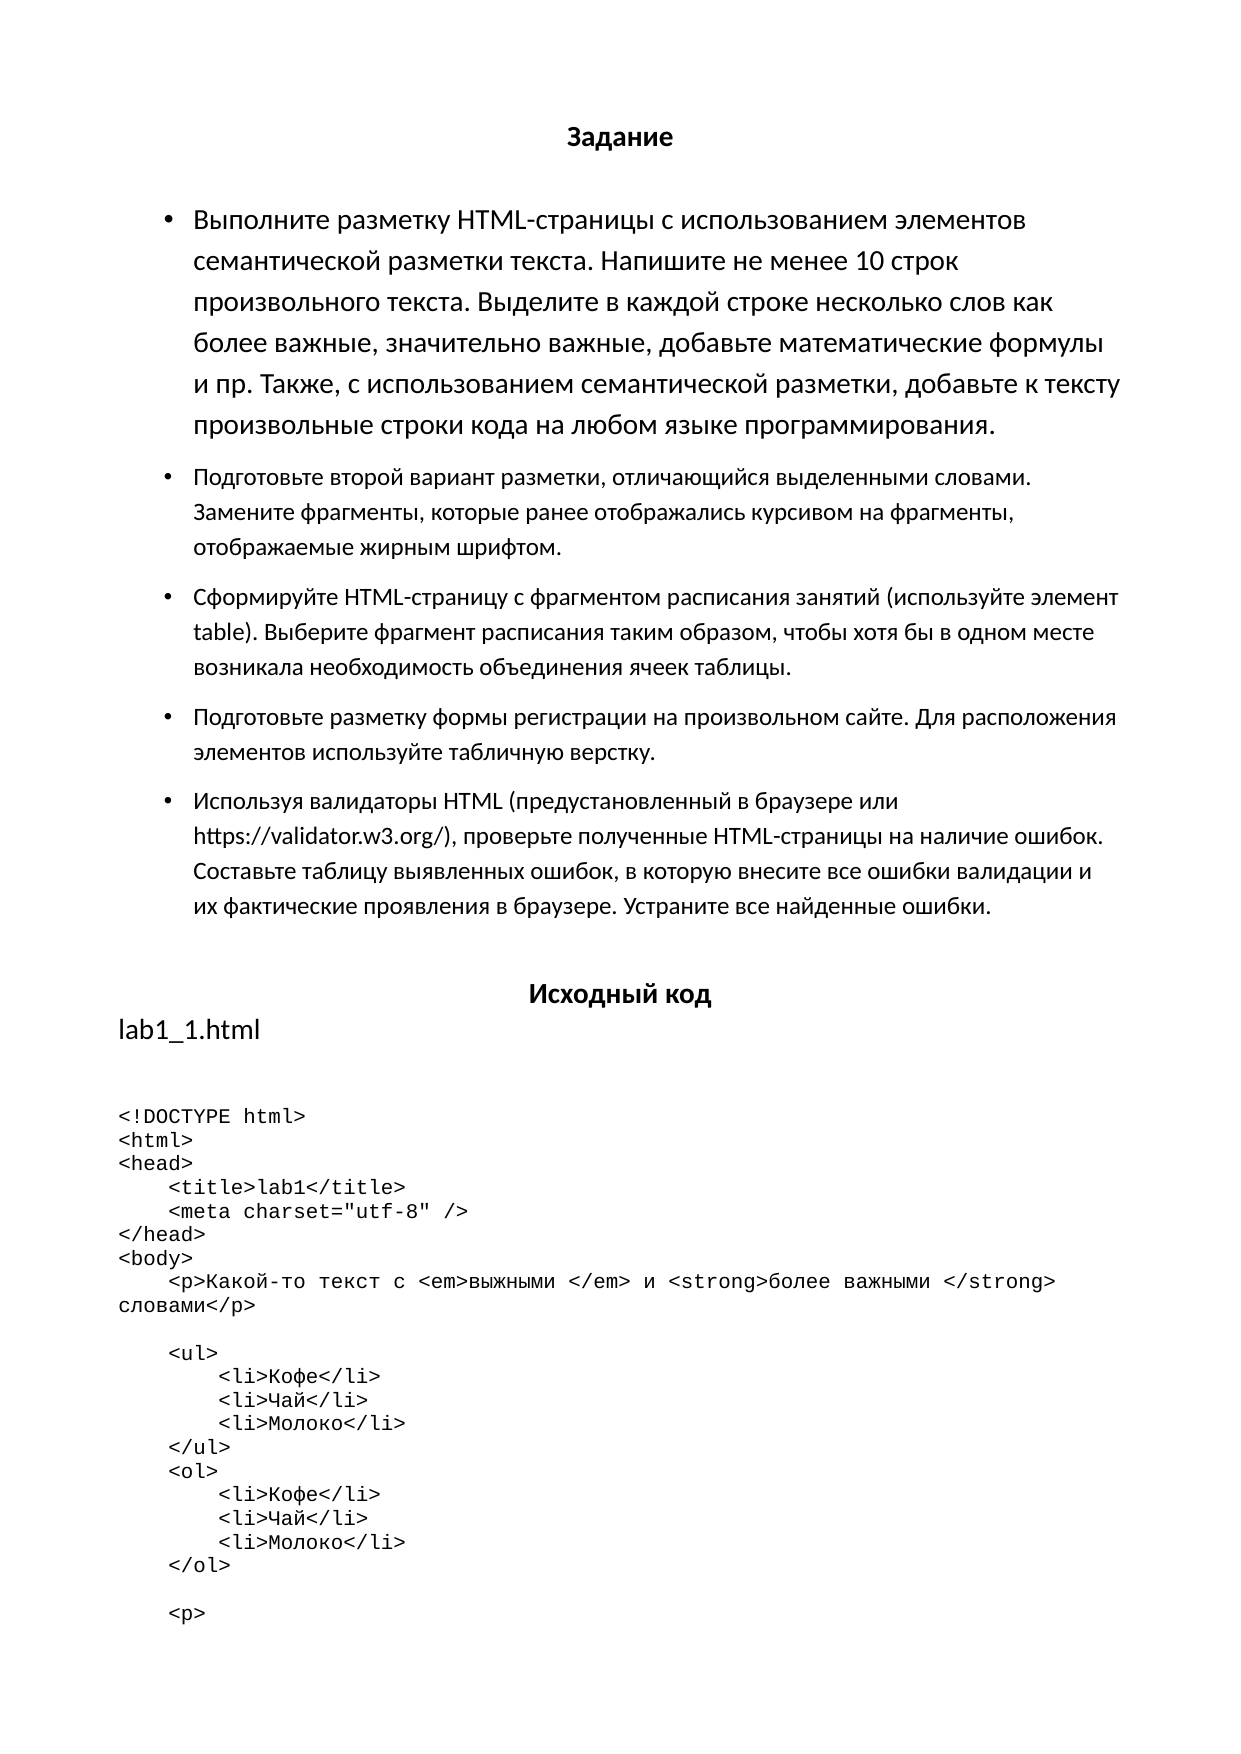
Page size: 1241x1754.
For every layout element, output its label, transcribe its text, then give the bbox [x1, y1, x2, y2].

text </ol> [118, 1555, 1122, 1579]
text </ul> [118, 1437, 1122, 1461]
text Исходный код [118, 976, 1122, 1011]
list Используя валидаторы HTML (предустановленный в браузере или https://validator.w3.org/), проверьте полученные HTML-страницы на наличие ошибок. Составьте таблицу выявленных ошибок, в которую внесите все ошибки валидации и их фактические проявления в браузере. Устраните все найденные ошибки. [164, 785, 1122, 921]
text <meta charset="utf-8" /> [118, 1201, 1122, 1224]
text <body> [118, 1248, 1122, 1272]
text <li>Чай</li> [118, 1390, 1122, 1413]
text <head> [118, 1153, 1122, 1177]
list Подготовьте второй вариант разметки, отличающийся выделенными словами. Замените фрагменты, которые ранее отображались курсивом на фрагменты, отображаемые жирным шрифтом. [164, 462, 1122, 562]
text <li>Кофе</li> [118, 1366, 1122, 1390]
text </head> [118, 1224, 1122, 1248]
text <p> [118, 1603, 1122, 1626]
list Выполните разметку HTML-страницы с использованием элементов семантической разметки текста. Напишите не менее 10 строк произвольного текста. Выделите в каждой строке несколько слов как более важные, значительно важные, добавьте математические формулы и пр. Также, с использованием семантической разметки, добавьте к тексту произвольные строки кода на любом языке программирования. [164, 201, 1122, 442]
text <li>Молоко</li> [118, 1413, 1122, 1437]
text <p>Какой-то текст с <em>выжными </em> и <strong>более важными </strong> словами</p> [118, 1272, 1122, 1319]
text <ol> [118, 1461, 1122, 1484]
list Сформируйте HTML-страницу с фрагментом расписания занятий (используйте элемент table). Выберите фрагмент расписания таким образом, чтобы хотя бы в одном месте возникала необходимость объединения ячеек таблицы. [164, 581, 1122, 682]
text <li>Молоко</li> [118, 1532, 1122, 1555]
text <li>Кофе</li> [118, 1484, 1122, 1508]
text <!DOCTYPE html> [118, 1106, 1122, 1130]
text <ul> [118, 1342, 1122, 1366]
text Задание [118, 118, 1122, 154]
text <title>lab1</title> [118, 1177, 1122, 1201]
text lab1_1.html [118, 1011, 1122, 1047]
text <li>Чай</li> [118, 1508, 1122, 1532]
list Подготовьте разметку формы регистрации на произвольном сайте. Для расположения элементов используйте табличную верстку. [164, 701, 1122, 766]
text <html> [118, 1130, 1122, 1153]
